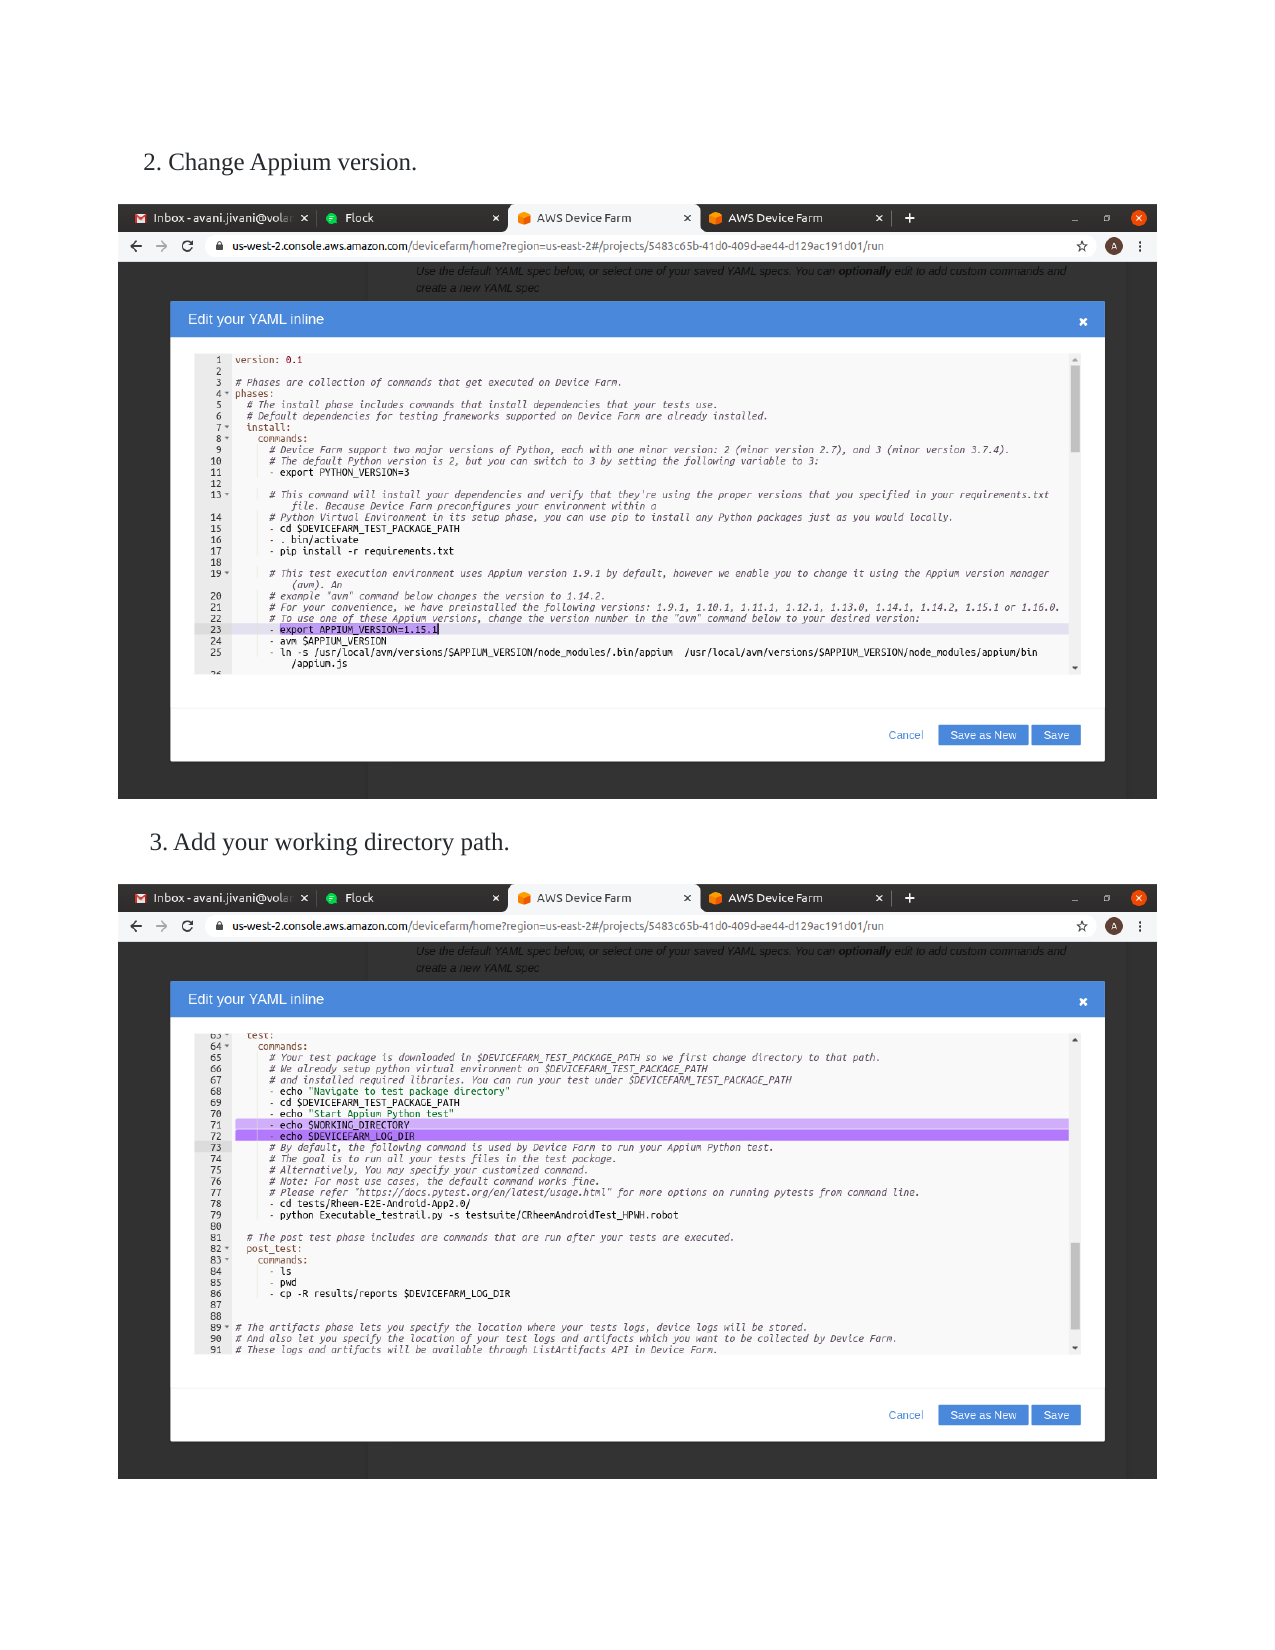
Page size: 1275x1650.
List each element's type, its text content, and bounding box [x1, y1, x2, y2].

text 3. Add your working directory path. [118, 827, 1157, 856]
text 2. Change Appium version. [118, 147, 1157, 176]
picture [118, 884, 1157, 1479]
picture [118, 204, 1157, 799]
